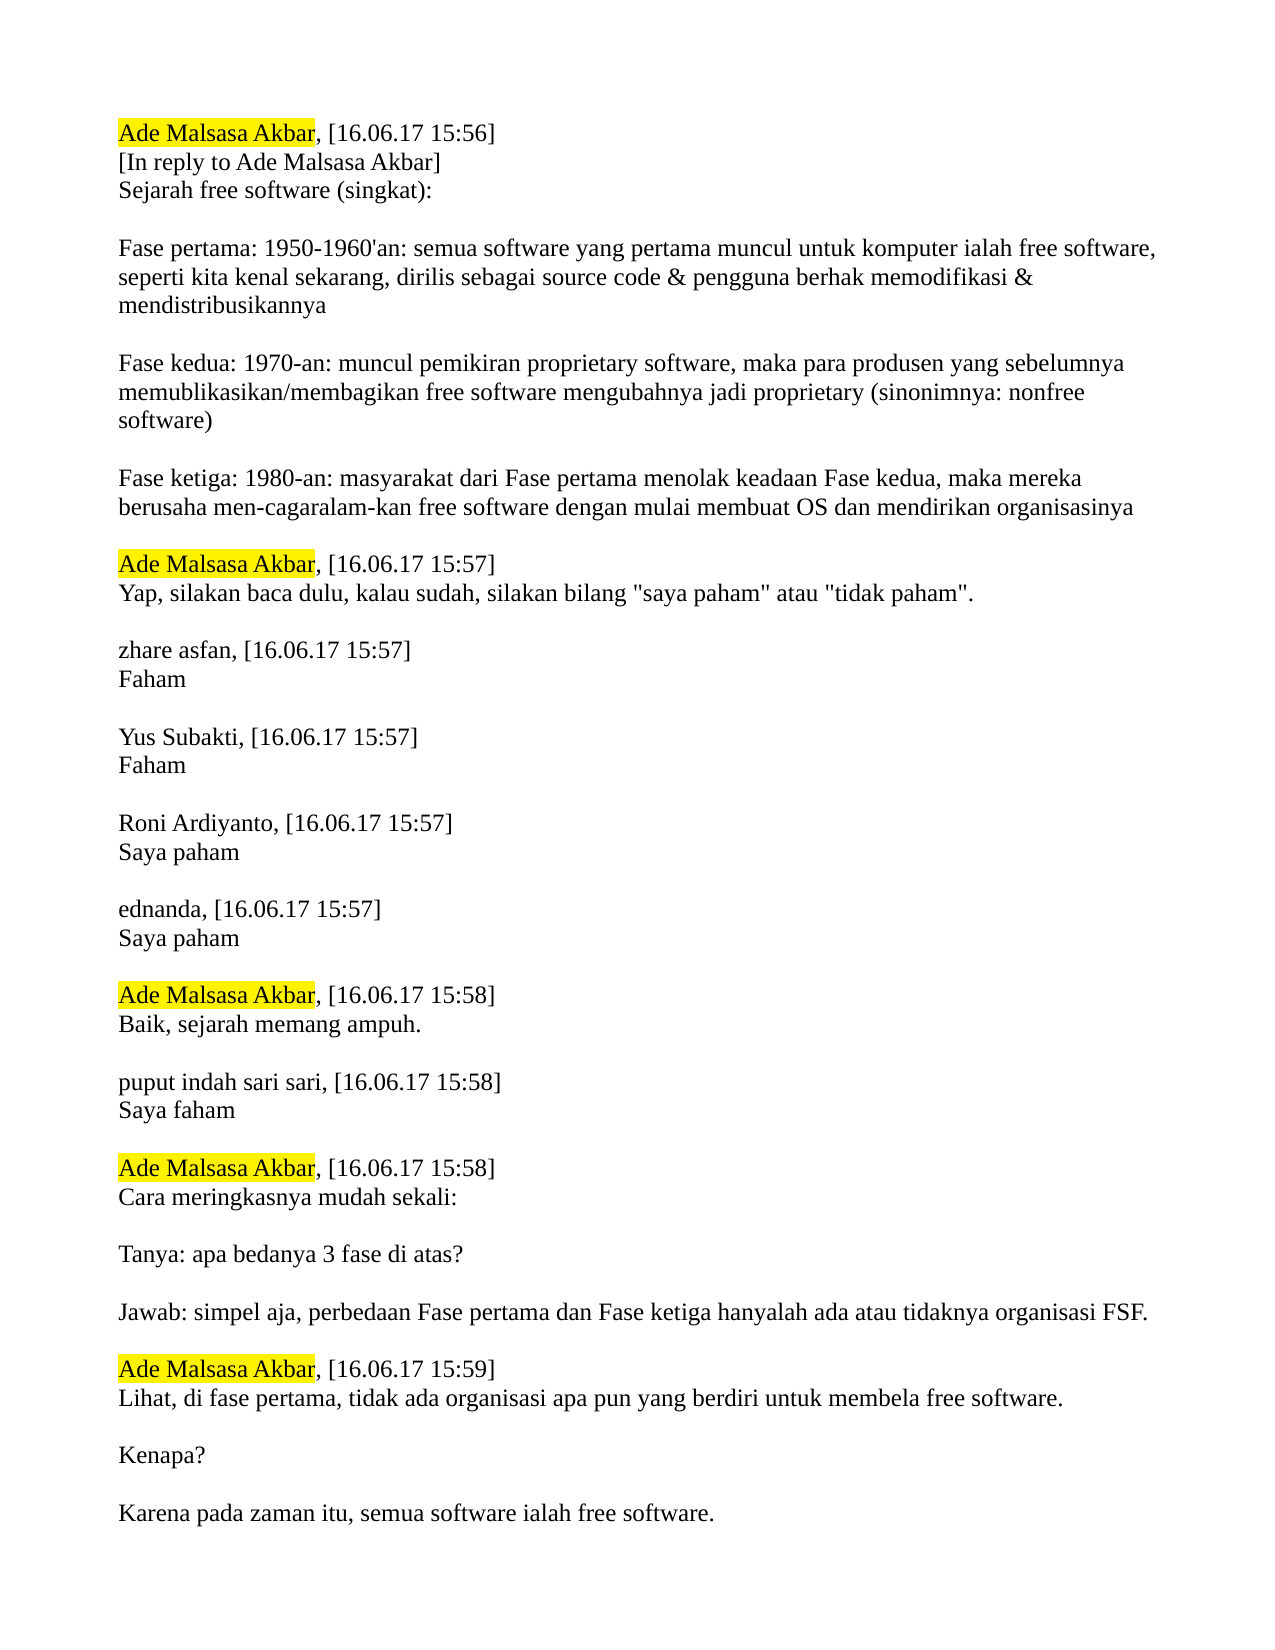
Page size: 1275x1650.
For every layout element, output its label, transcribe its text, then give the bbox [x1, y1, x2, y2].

text Faham [118, 751, 1157, 779]
text Ade Malsasa Akbar, [16.06.17 15:56] [118, 118, 1157, 147]
text Faham [118, 664, 1157, 693]
text Jawab: simpel aja, perbedaan Fase pertama dan Fase ketiga hanyalah ada atau tidaknya organisasi FSF. [118, 1297, 1157, 1326]
text [In reply to Ade Malsasa Akbar] [118, 147, 1157, 176]
text Karena pada zaman itu, semua software ialah free software. [118, 1498, 1157, 1527]
text Ade Malsasa Akbar, [16.06.17 15:58] [118, 981, 1157, 1009]
text Yus Subakti, [16.06.17 15:57] [118, 722, 1157, 751]
text Roni Ardiyanto, [16.06.17 15:57] [118, 808, 1157, 837]
text Tanya: apa bedanya 3 fase di atas? [118, 1239, 1157, 1268]
text Ade Malsasa Akbar, [16.06.17 15:59] [118, 1354, 1157, 1383]
text Sejarah free software (singkat): [118, 176, 1157, 204]
text Cara meringkasnya mudah sekali: [118, 1182, 1157, 1211]
text Fase ketiga: 1980-an: masyarakat dari Fase pertama menolak keadaan Fase kedua, maka mereka berusaha men-cagaralam-kan free software dengan mulai membuat OS dan mendirikan organisasinya [118, 463, 1157, 521]
text Baik, sejarah memang ampuh. [118, 1009, 1157, 1038]
text Fase pertama: 1950-1960'an: semua software yang pertama muncul untuk komputer ialah free software, seperti kita kenal sekarang, dirilis sebagai source code & pengguna berhak memodifikasi & mendistribusikannya [118, 233, 1157, 319]
text Ade Malsasa Akbar, [16.06.17 15:58] [118, 1153, 1157, 1182]
text Yap, silakan baca dulu, kalau sudah, silakan bilang "saya paham" atau "tidak paham". [118, 578, 1157, 607]
text Saya faham [118, 1096, 1157, 1124]
text ednanda, [16.06.17 15:57] [118, 894, 1157, 923]
text Ade Malsasa Akbar, [16.06.17 15:57] [118, 549, 1157, 578]
text Fase kedua: 1970-an: muncul pemikiran proprietary software, maka para produsen yang sebelumnya memublikasikan/membagikan free software mengubahnya jadi proprietary (sinonimnya: nonfree software) [118, 348, 1157, 434]
text puput indah sari sari, [16.06.17 15:58] [118, 1067, 1157, 1096]
text Saya paham [118, 837, 1157, 866]
text Lihat, di fase pertama, tidak ada organisasi apa pun yang berdiri untuk membela free software. [118, 1383, 1157, 1412]
text zhare asfan, [16.06.17 15:57] [118, 636, 1157, 664]
text Kenapa? [118, 1441, 1157, 1469]
text Saya paham [118, 923, 1157, 952]
